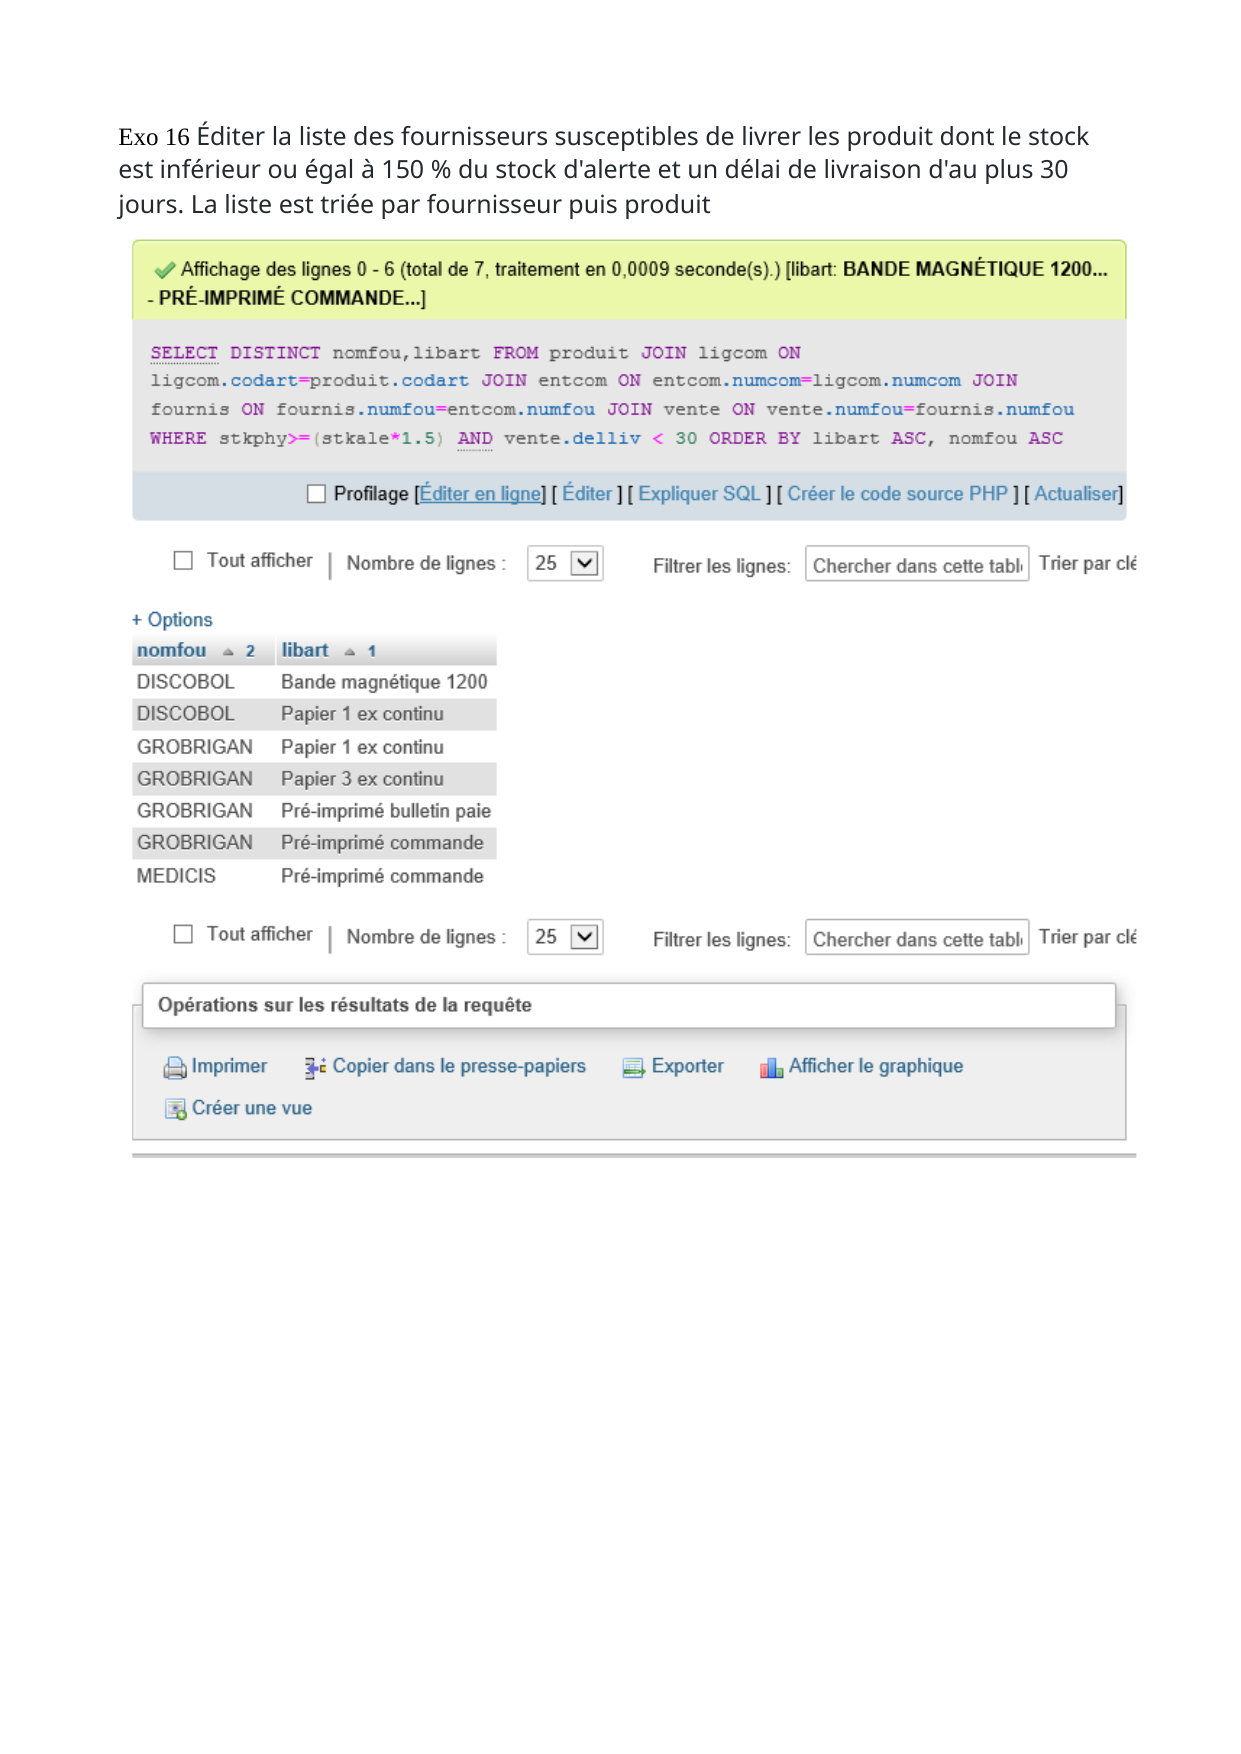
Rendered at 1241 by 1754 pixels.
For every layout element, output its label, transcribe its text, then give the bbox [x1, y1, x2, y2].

text Exo 16 Éditer la liste des fournisseurs susceptibles de livrer les produit dont le stock est inférieur ou égal à 150 % du stock d'alerte et un délai de livraison d'au plus 30 jours. La liste est triée par fournisseur puis produit [118, 118, 1122, 220]
picture [132, 222, 1137, 1158]
